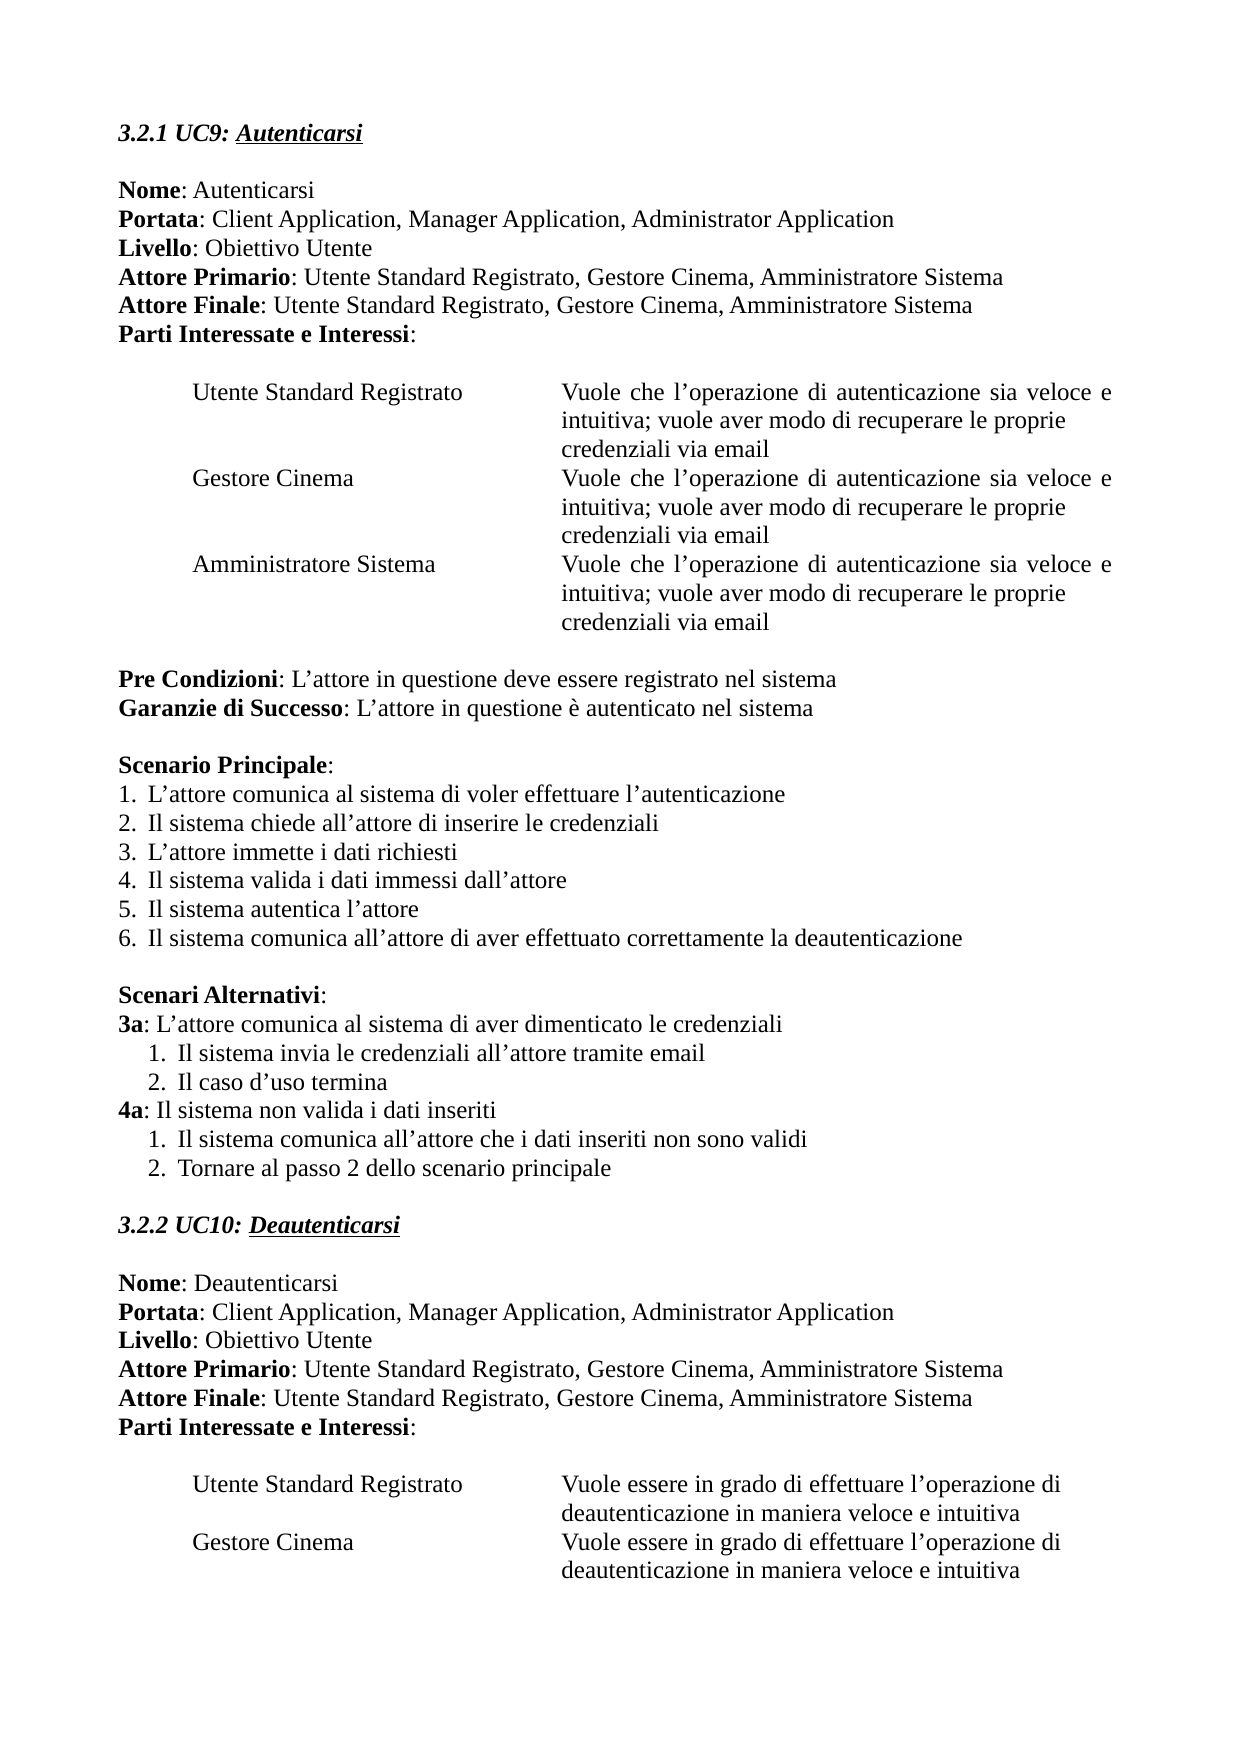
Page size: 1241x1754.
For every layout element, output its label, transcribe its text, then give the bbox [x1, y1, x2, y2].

text Attore Finale: Utente Standard Registrato, Gestore Cinema, Amministratore Sistema [118, 1383, 1122, 1412]
text Livello: Obiettivo Utente [118, 233, 1122, 262]
list Il sistema comunica all’attore che i dati inseriti non sono validi [148, 1124, 1122, 1153]
text Attore Primario: Utente Standard Registrato, Gestore Cinema, Amministratore Sistema [118, 262, 1122, 291]
text Portata: Client Application, Manager Application, Administrator Application [118, 204, 1122, 233]
text Portata: Client Application, Manager Application, Administrator Application [118, 1297, 1122, 1326]
text 3a: L’attore comunica al sistema di aver dimenticato le credenziali [118, 1009, 1122, 1038]
list Il sistema chiede all’attore di inserire le credenziali [118, 808, 1122, 837]
text Scenari Alternativi: [118, 981, 1122, 1009]
text Attore Finale: Utente Standard Registrato, Gestore Cinema, Amministratore Sistema [118, 291, 1122, 319]
list L’attore immette i dati richiesti [118, 837, 1122, 866]
text Parti Interessate e Interessi: [118, 1412, 1122, 1441]
text Scenario Principale: [118, 751, 1122, 779]
list Il sistema valida i dati immessi dall’attore [118, 866, 1122, 894]
list Il sistema comunica all’attore di aver effettuato correttamente la deautenticazione [118, 923, 1122, 952]
list Il caso d’uso termina [148, 1067, 1122, 1096]
text Parti Interessate e Interessi: [118, 319, 1122, 348]
text Livello: Obiettivo Utente [118, 1326, 1122, 1354]
text Utente Standard Registrato Vuole che l’operazione di autenticazione sia veloce e intuitiva; vuole aver modo di recuperare le proprie credenziali via email [118, 377, 1122, 463]
list L’attore comunica al sistema di voler effettuare l’autenticazione [118, 779, 1122, 808]
text 3.2.2 UC10: Deautenticarsi [118, 1211, 1122, 1239]
text 4a: Il sistema non valida i dati inseriti [118, 1096, 1122, 1124]
text Pre Condizioni: L’attore in questione deve essere registrato nel sistema [118, 664, 1122, 693]
text Utente Standard Registrato Vuole essere in grado di effettuare l’operazione di deautenticazione in maniera veloce e intuitiva [118, 1469, 1122, 1527]
text Garanzie di Successo: L’attore in questione è autenticato nel sistema [118, 693, 1122, 722]
text Nome: Autenticarsi [118, 176, 1122, 204]
text Nome: Deautenticarsi [118, 1268, 1122, 1297]
list Il sistema autentica l’attore [118, 894, 1122, 923]
text Gestore Cinema Vuole che l’operazione di autenticazione sia veloce e intuitiva; vuole aver modo di recuperare le proprie credenziali via email [118, 463, 1122, 549]
list Il sistema invia le credenziali all’attore tramite email [148, 1038, 1122, 1067]
text Gestore Cinema Vuole essere in grado di effettuare l’operazione di deautenticazione in maniera veloce e intuitiva [118, 1527, 1122, 1584]
text 3.2.1 UC9: Autenticarsi [118, 118, 1122, 147]
text Attore Primario: Utente Standard Registrato, Gestore Cinema, Amministratore Sistema [118, 1354, 1122, 1383]
list Tornare al passo 2 dello scenario principale [148, 1153, 1122, 1182]
text Amministratore Sistema Vuole che l’operazione di autenticazione sia veloce e intuitiva; vuole aver modo di recuperare le proprie credenziali via email [118, 549, 1122, 636]
